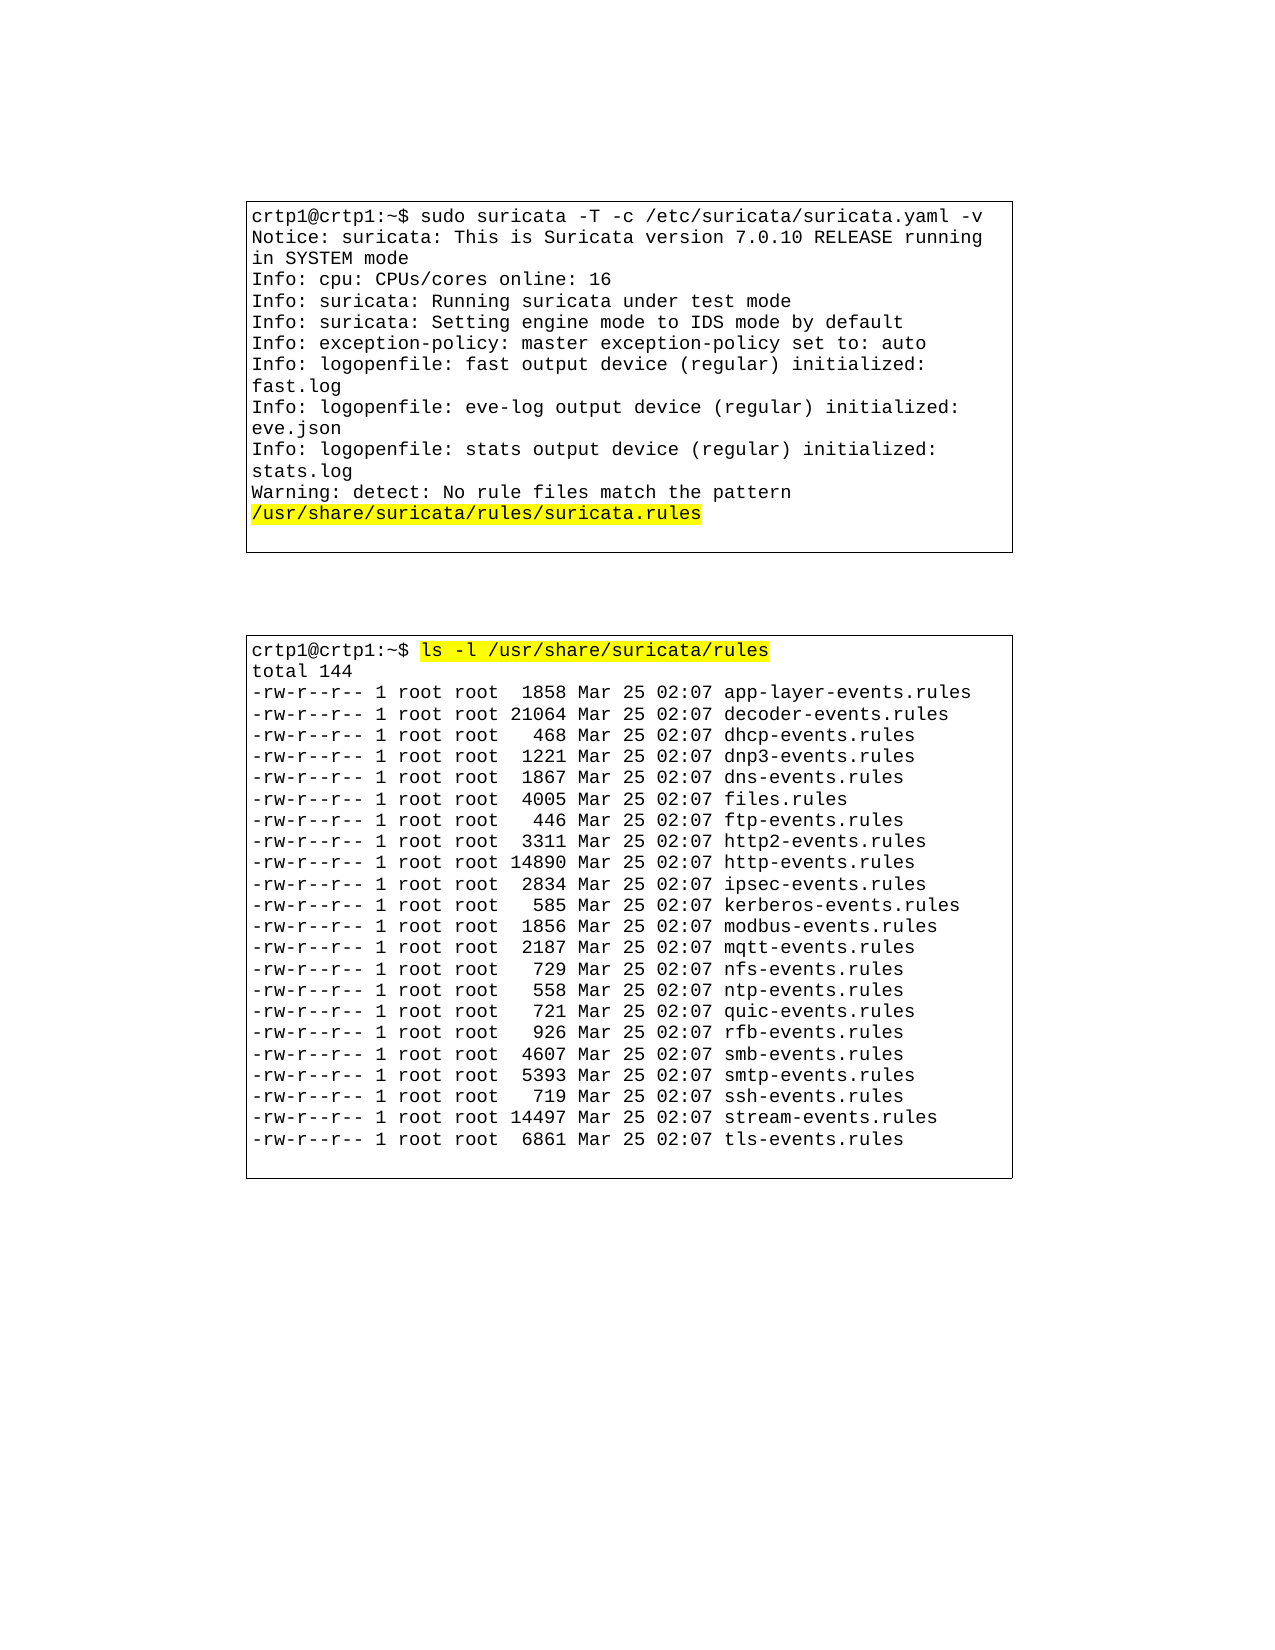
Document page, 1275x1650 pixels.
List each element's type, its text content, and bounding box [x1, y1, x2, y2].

table_header crtp1@crtp1:~$ sudo suricata -T -c /etc/suricata/suricata.yaml -v Notice: suricata: This is Suricata version 7.0.10 RELEASE running in SYSTEM mode Info: cpu: CPUs/cores online: 16 Info: suricata: Running suricata under test mode Info: suricata: Setting engine mode to IDS mode by default Info: exception-policy: master exception-policy set to: auto Info: logopenfile: fast output device (regular) initialized: fast.log Info: logopenfile: eve-log output device (regular) initialized: eve.json Info: logopenfile: stats output device (regular) initialized: stats.log Warning: detect: No rule files match the pattern /usr/share/suricata/rules/suricata.rules [247, 202, 1012, 552]
table_header crtp1@crtp1:~$ ls -l /usr/share/suricata/rules total 144 -rw-r--r-- 1 root root 1858 Mar 25 02:07 app-layer-events.rules -rw-r--r-- 1 root root 21064 Mar 25 02:07 decoder-events.rules -rw-r--r-- 1 root root 468 Mar 25 02:07 dhcp-events.rules -rw-r--r-- 1 root root 1221 Mar 25 02:07 dnp3-events.rules -rw-r--r-- 1 root root 1867 Mar 25 02:07 dns-events.rules -rw-r--r-- 1 root root 4005 Mar 25 02:07 files.rules -rw-r--r-- 1 root root 446 Mar 25 02:07 ftp-events.rules -rw-r--r-- 1 root root 3311 Mar 25 02:07 http2-events.rules -rw-r--r-- 1 root root 14890 Mar 25 02:07 http-events.rules -rw-r--r-- 1 root root 2834 Mar 25 02:07 ipsec-events.rules -rw-r--r-- 1 root root 585 Mar 25 02:07 kerberos-events.rules -rw-r--r-- 1 root root 1856 Mar 25 02:07 modbus-events.rules -rw-r--r-- 1 root root 2187 Mar 25 02:07 mqtt-events.rules -rw-r--r-- 1 root root 729 Mar 25 02:07 nfs-events.rules -rw-r--r-- 1 root root 558 Mar 25 02:07 ntp-events.rules -rw-r--r-- 1 root root 721 Mar 25 02:07 quic-events.rules -rw-r--r-- 1 root root 926 Mar 25 02:07 rfb-events.rules -rw-r--r-- 1 root root 4607 Mar 25 02:07 smb-events.rules -rw-r--r-- 1 root root 5393 Mar 25 02:07 smtp-events.rules -rw-r--r-- 1 root root 719 Mar 25 02:07 ssh-events.rules -rw-r--r-- 1 root root 14497 Mar 25 02:07 stream-events.rules -rw-r--r-- 1 root root 6861 Mar 25 02:07 tls-events.rules [247, 636, 1012, 1178]
